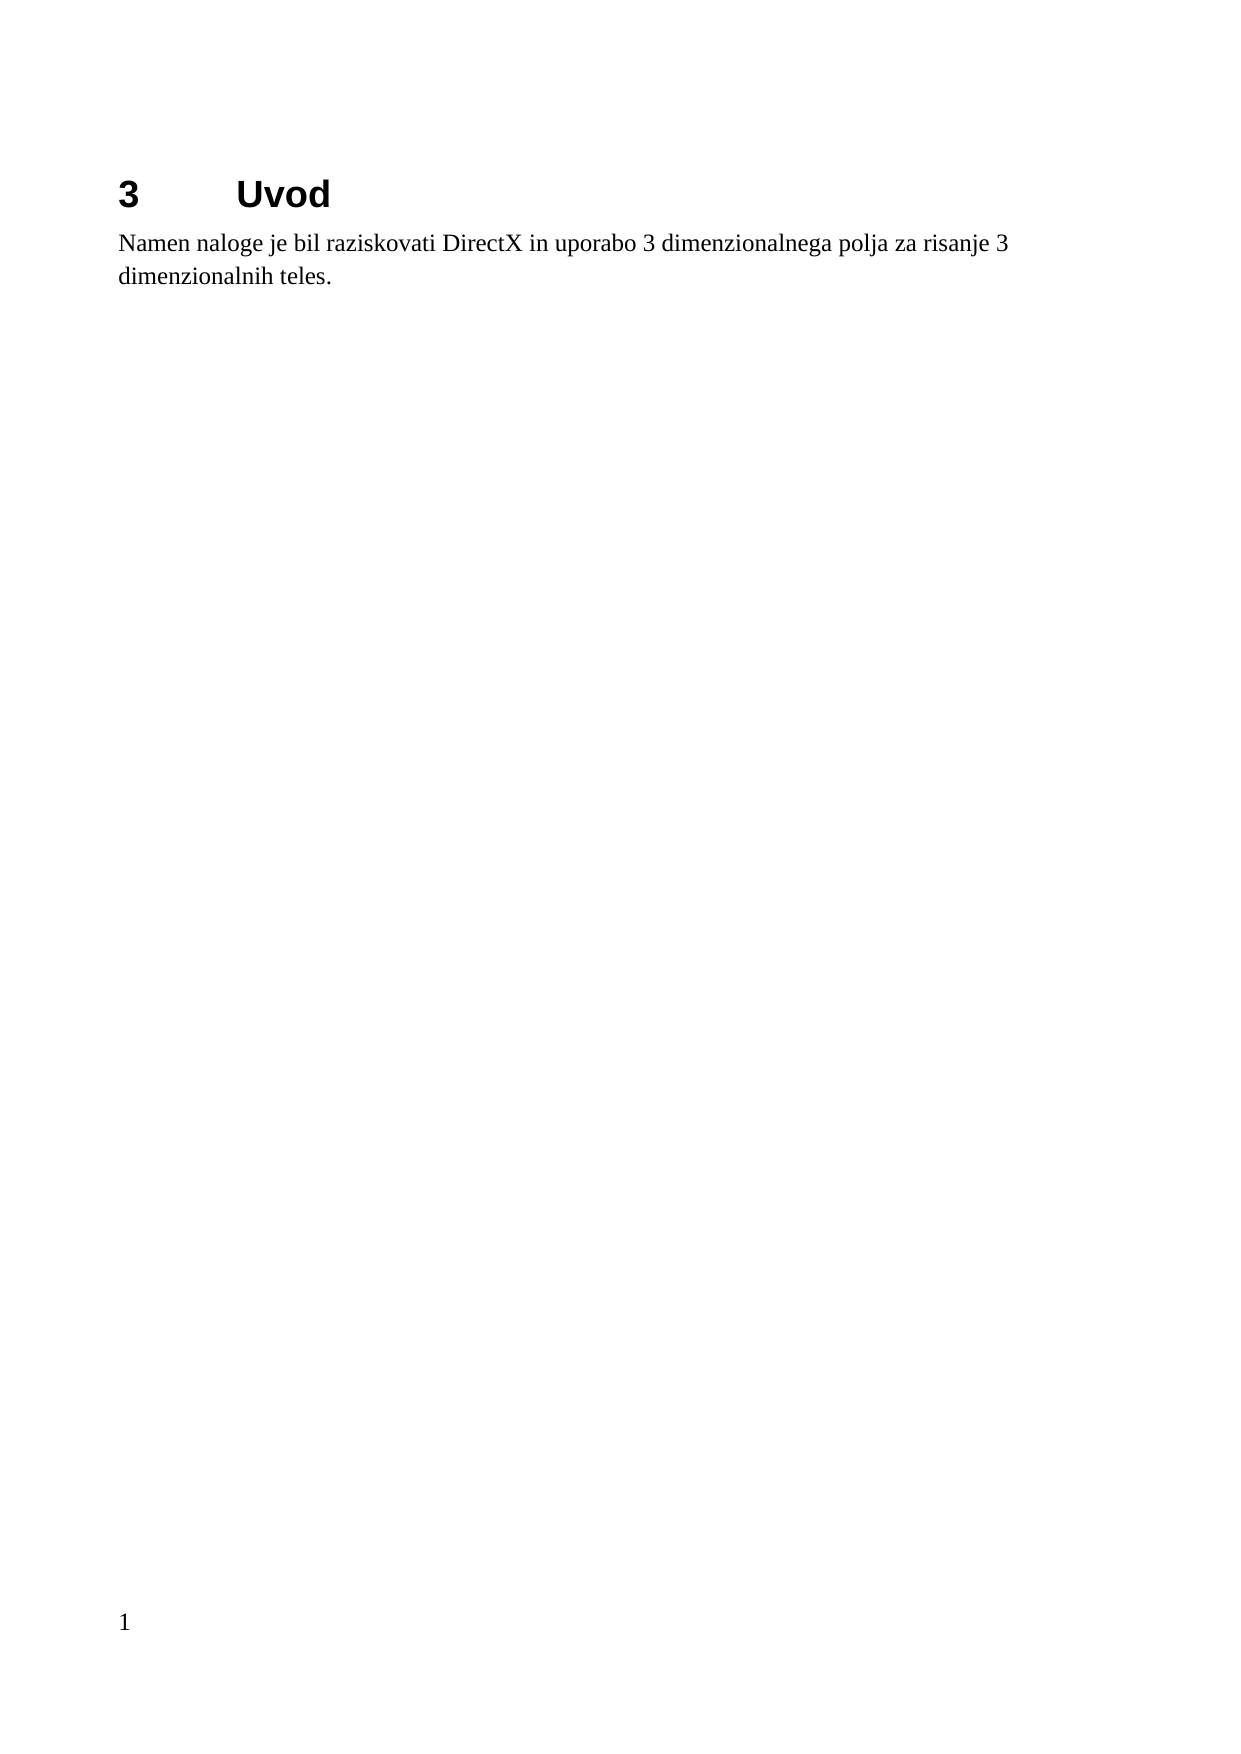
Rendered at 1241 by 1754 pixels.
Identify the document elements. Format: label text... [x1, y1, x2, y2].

subtitle Uvod [118, 172, 1122, 216]
text Namen naloge je bil raziskovati DirectX in uporabo 3 dimenzionalnega polja za risanje 3 dimenzionalnih teles. [118, 228, 1122, 290]
